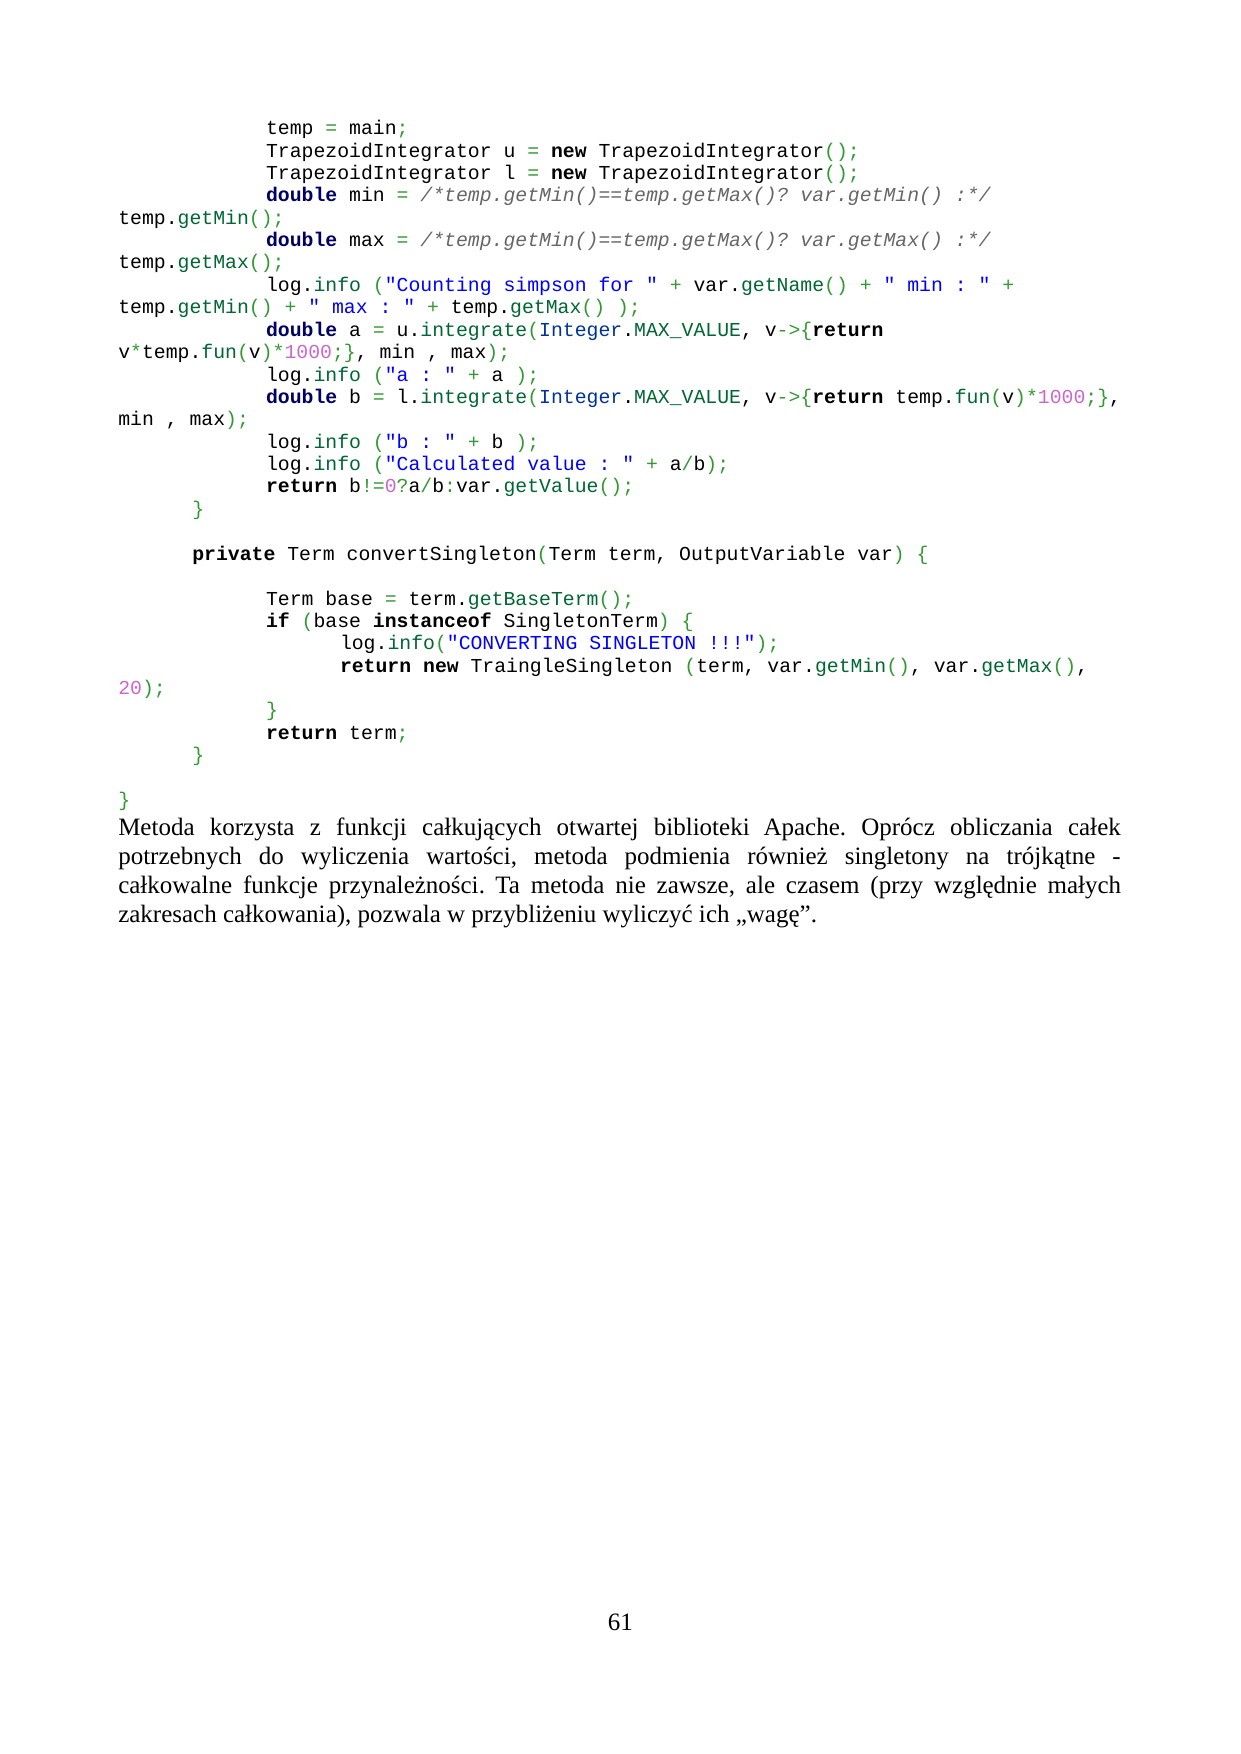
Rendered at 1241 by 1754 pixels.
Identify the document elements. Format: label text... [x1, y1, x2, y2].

text log.info ("Calculated value : " + a/b); [118, 454, 1122, 476]
text double max = /*temp.getMin()==temp.getMax()? var.getMax() :*/ temp.getMax(); [118, 230, 1122, 275]
text log.info ("Counting simpson for " + var.getName() + " min : " + temp.getMin() + " max : " + temp.getMax() ); [118, 275, 1122, 320]
text return b!=0?a/b:var.getValue(); [118, 476, 1122, 499]
text } [118, 790, 1122, 812]
text Metoda korzysta z funkcji całkujących otwartej biblioteki Apache. Oprócz obliczania całek potrzebnych do wyliczenia wartości, metoda podmienia również singletony na trójkątne - całkowalne funkcje przynależności. Ta metoda nie zawsze, ale czasem (przy względnie małych zakresach całkowania), pozwala w przybliżeniu wyliczyć ich „wagę”. [118, 812, 1122, 927]
text TrapezoidIntegrator u = new TrapezoidIntegrator(); [118, 141, 1122, 163]
text log.info ("b : " + b ); [118, 432, 1122, 454]
text log.info ("a : " + a ); [118, 364, 1122, 387]
text } [118, 499, 1122, 521]
text } [118, 700, 1122, 723]
text private Term convertSingleton(Term term, OutputVariable var) { [118, 544, 1122, 566]
text } [118, 745, 1122, 768]
text return new TraingleSingleton (term, var.getMin(), var.getMax(), 20); [118, 656, 1122, 700]
text log.info("CONVERTING SINGLETON !!!"); [118, 633, 1122, 656]
text return term; [118, 723, 1122, 745]
text Term base = term.getBaseTerm(); [118, 588, 1122, 611]
text if (base instanceof SingletonTerm) { [118, 611, 1122, 633]
text TrapezoidIntegrator l = new TrapezoidIntegrator(); [118, 163, 1122, 185]
text double min = /*temp.getMin()==temp.getMax()? var.getMin() :*/ temp.getMin(); [118, 185, 1122, 230]
text double a = u.integrate(Integer.MAX_VALUE, v->{return v*temp.fun(v)*1000;}, min , max); [118, 320, 1122, 364]
text temp = main; [118, 118, 1122, 141]
text double b = l.integrate(Integer.MAX_VALUE, v->{return temp.fun(v)*1000;}, min , max); [118, 387, 1122, 432]
